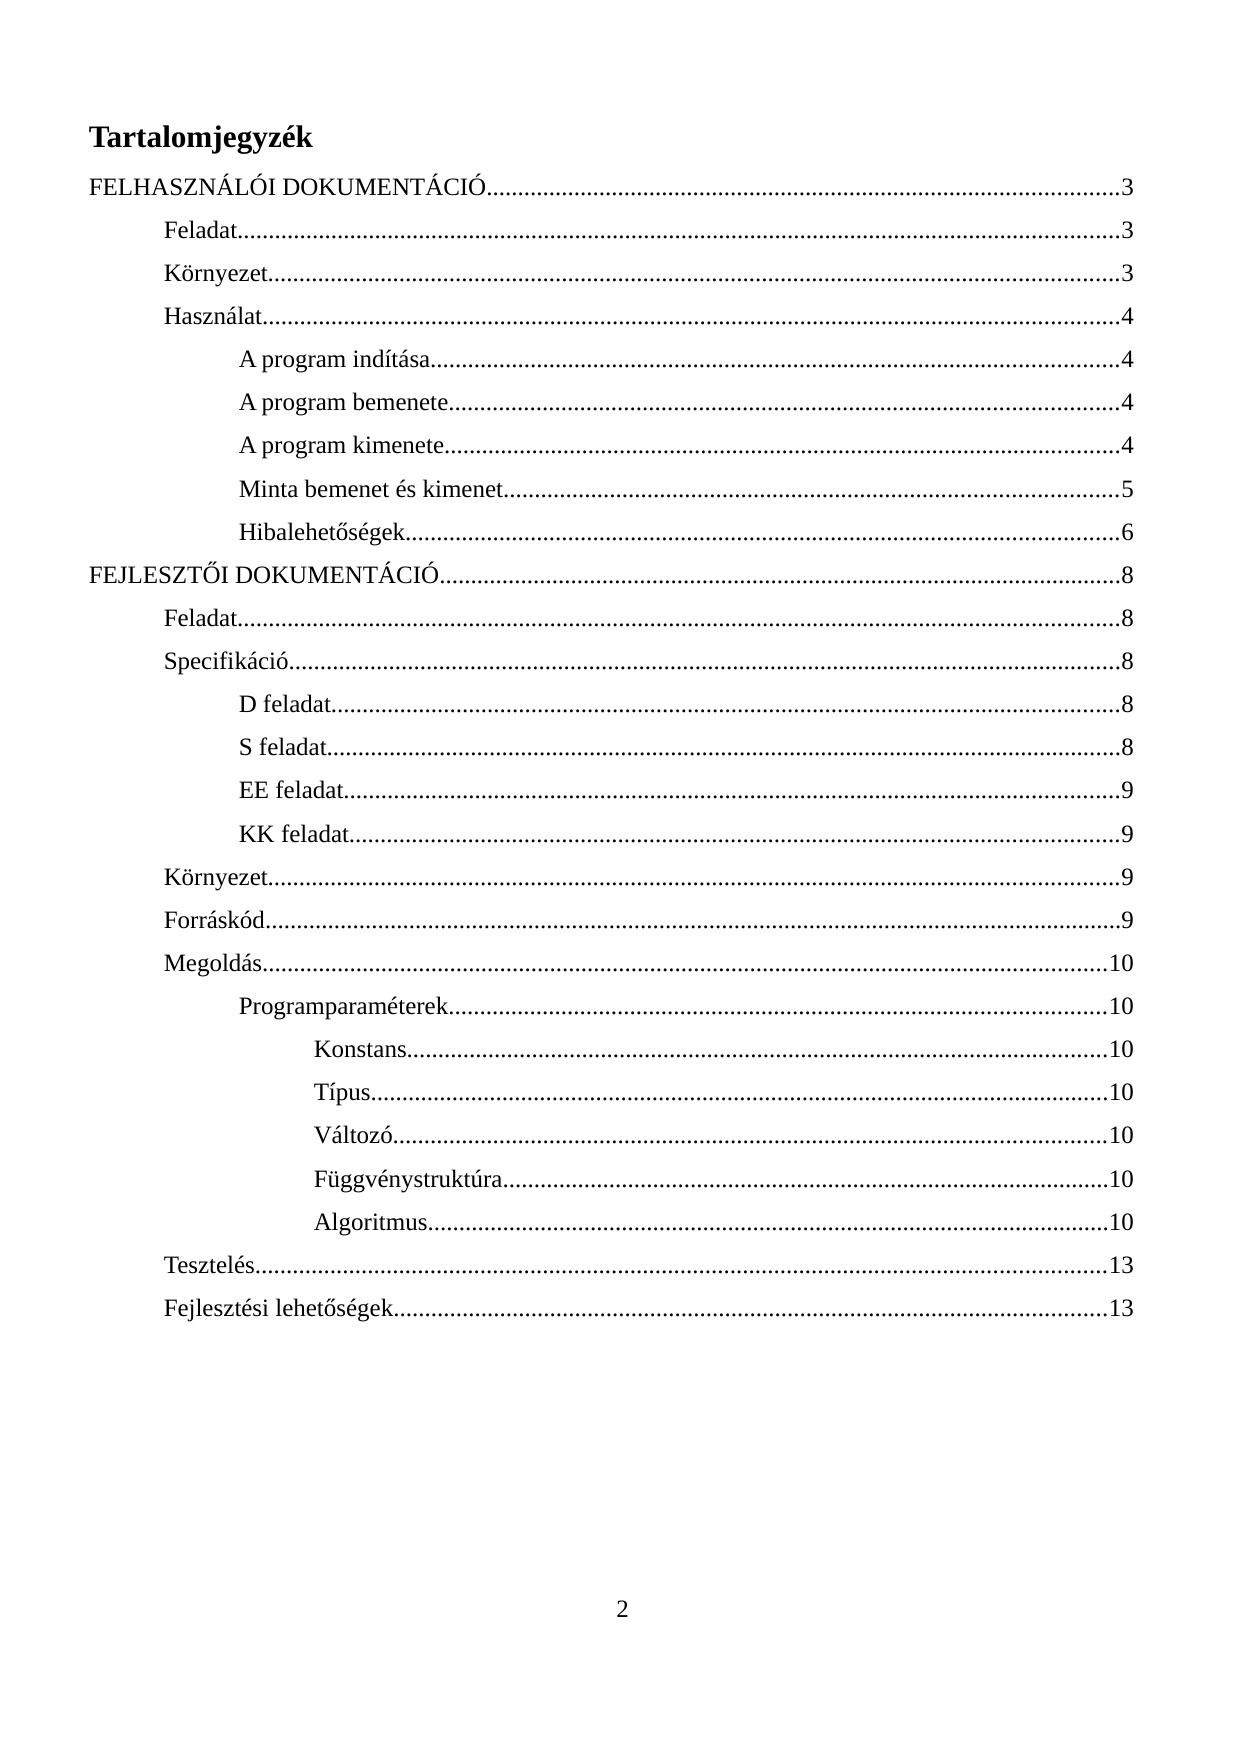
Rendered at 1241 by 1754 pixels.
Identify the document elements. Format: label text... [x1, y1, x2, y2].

text Függvénystruktúra 10 [313, 1164, 1156, 1192]
text Programparaméterek 10 [238, 991, 1156, 1020]
text FELHASZNÁLÓI DOKUMENTÁCIÓ 3 [88, 172, 1156, 201]
text Tartalomjegyzék [88, 118, 1156, 154]
text A program bemenete 4 [238, 387, 1156, 416]
text D feladat 8 [238, 689, 1156, 718]
text Fejlesztési lehetőségek 13 [163, 1293, 1156, 1322]
text Tesztelés 13 [163, 1250, 1156, 1279]
text A program indítása 4 [238, 344, 1156, 373]
text A program kimenete 4 [238, 431, 1156, 459]
text Hibalehetőségek 6 [238, 517, 1156, 546]
text KK feladat 9 [238, 819, 1156, 847]
text Használat 4 [163, 301, 1156, 330]
text S feladat 8 [238, 732, 1156, 761]
text Feladat 3 [163, 215, 1156, 244]
text Minta bemenet és kimenet 5 [238, 474, 1156, 502]
text Megoldás 10 [163, 948, 1156, 977]
text EE feladat 9 [238, 776, 1156, 804]
text Típus 10 [313, 1077, 1156, 1106]
text FEJLESZTŐI DOKUMENTÁCIÓ 8 [88, 560, 1156, 589]
text Specifikáció 8 [163, 646, 1156, 675]
text Forráskód 9 [163, 905, 1156, 934]
text Változó 10 [313, 1121, 1156, 1149]
text Algoritmus 10 [313, 1207, 1156, 1236]
text Környezet 3 [163, 258, 1156, 287]
text Környezet 9 [163, 862, 1156, 891]
text Konstans 10 [313, 1034, 1156, 1063]
text Feladat 8 [163, 603, 1156, 632]
